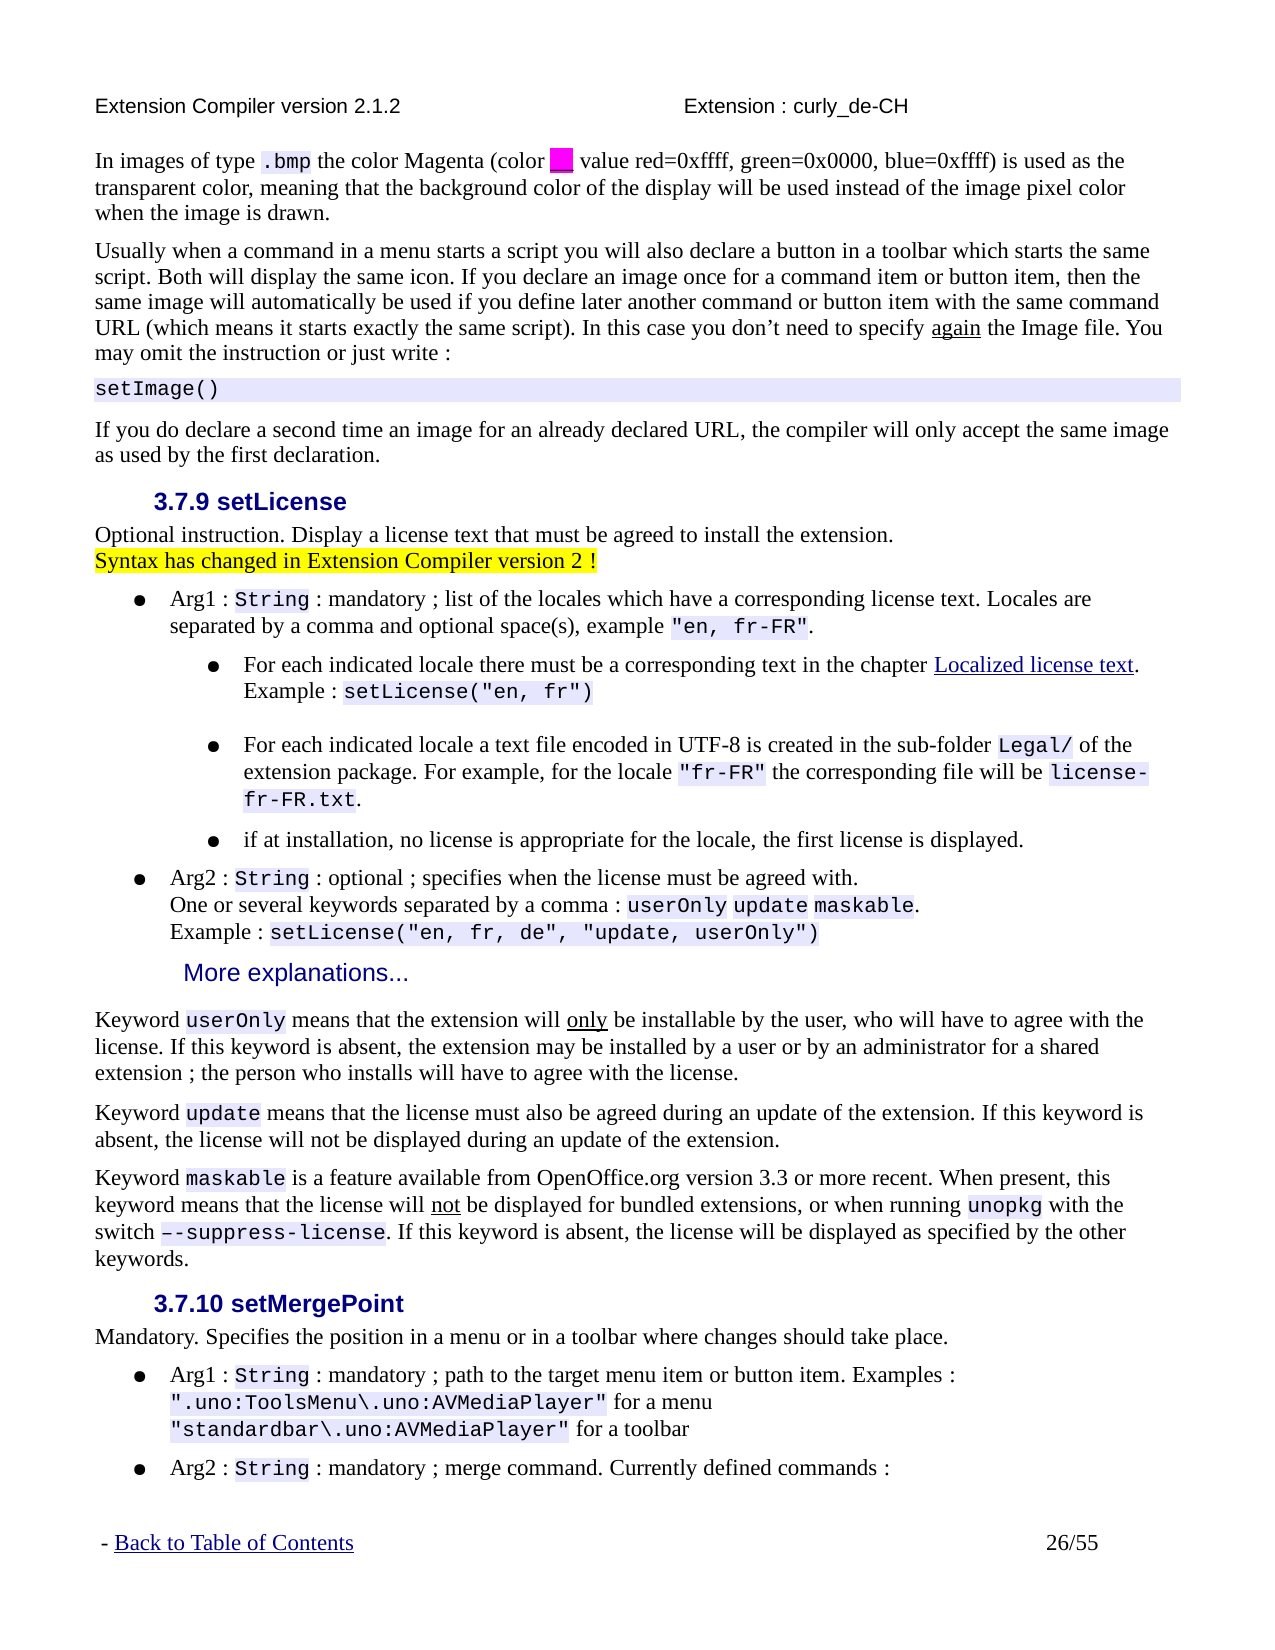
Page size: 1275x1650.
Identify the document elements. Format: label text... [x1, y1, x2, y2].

text Usually when a command in a menu starts a script you will also declare a button in a toolbar which starts the same script. Both will display the same icon. If you declare an image once for a command item or button item, then the same image will automatically be used if you define later another command or button item with the same command URL (which means it starts exactly the same script). In this case you don’t need to specify again the Image file. You may omit the instruction or just write : [94, 238, 1181, 366]
text Optional instruction. Display a license text that must be agreed to install the extension. Syntax has changed in Extension Compiler version 2 ! [94, 522, 1181, 573]
text Mandatory. Specifies the position in a menu or in a toolbar where changes should take place. [94, 1324, 1181, 1349]
text Keyword userOnly means that the extension will only be installable by the user, who will have to agree with the license. If this keyword is absent, the extension may be installed by a user or by an administrator for a shared extension ; the person who installs will have to agree with the license. [94, 1007, 1181, 1085]
list if at installation, no license is appropriate for the locale, the first license is displayed. [206, 827, 1181, 853]
list Arg1 : String : mandatory ; list of the locales which have a corresponding license text. Locales are separated by a comma and optional space(s), example "en, fr-FR". [132, 586, 1181, 640]
list Arg2 : String : optional ; specifies when the license must be agreed with. One or several keywords separated by a comma : userOnly update maskable. Example : setLicense("en, fr, de", "update, userOnly") [132, 865, 1181, 946]
text In images of type .bmp the color Magenta (color __ value red=0xffff, green=0x0000, blue=0xffff) is used as the transparent color, meaning that the background color of the display will be used instead of the image pixel color when the image is drawn. [94, 147, 1181, 226]
list For each indicated locale there must be a corresponding text in the chapter Localized license text. Example : setLicense("en, fr") [206, 652, 1181, 705]
subtitle setLicense [153, 488, 1181, 516]
text setImage() [94, 378, 1181, 402]
text If you do declare a second time an image for an already declared URL, the compiler will only accept the same image as used by the first declaration. [94, 417, 1181, 468]
subtitle setMergePoint [153, 1290, 1181, 1318]
list For each indicated locale a text file encoded in UTF-8 is created in the sub-folder Legal/ of the extension package. For example, for the locale "fr-FR" the corresponding file will be license-fr-FR.txt. [206, 732, 1181, 813]
text Keyword maskable is a feature available from OpenOffice.org version 3.3 or more recent. When present, this keyword means that the license will not be displayed for bundled extensions, or when running unopkg with the switch –-suppress-license. If this keyword is absent, the license will be displayed as specified by the other keywords. [94, 1165, 1181, 1271]
list Arg2 : String : mandatory ; merge command. Currently defined commands : [132, 1455, 1181, 1482]
subtitle More explanations... [183, 959, 1181, 987]
text Keyword update means that the license must also be agreed during an update of the extension. If this keyword is absent, the license will not be displayed during an update of the extension. [94, 1100, 1181, 1152]
list Arg1 : String : mandatory ; path to the target menu item or button item. Examples : ".uno:ToolsMenu\.uno:AVMediaPlayer" for a menu "standardbar\.uno:AVMediaPlayer" for a toolbar [132, 1362, 1181, 1443]
